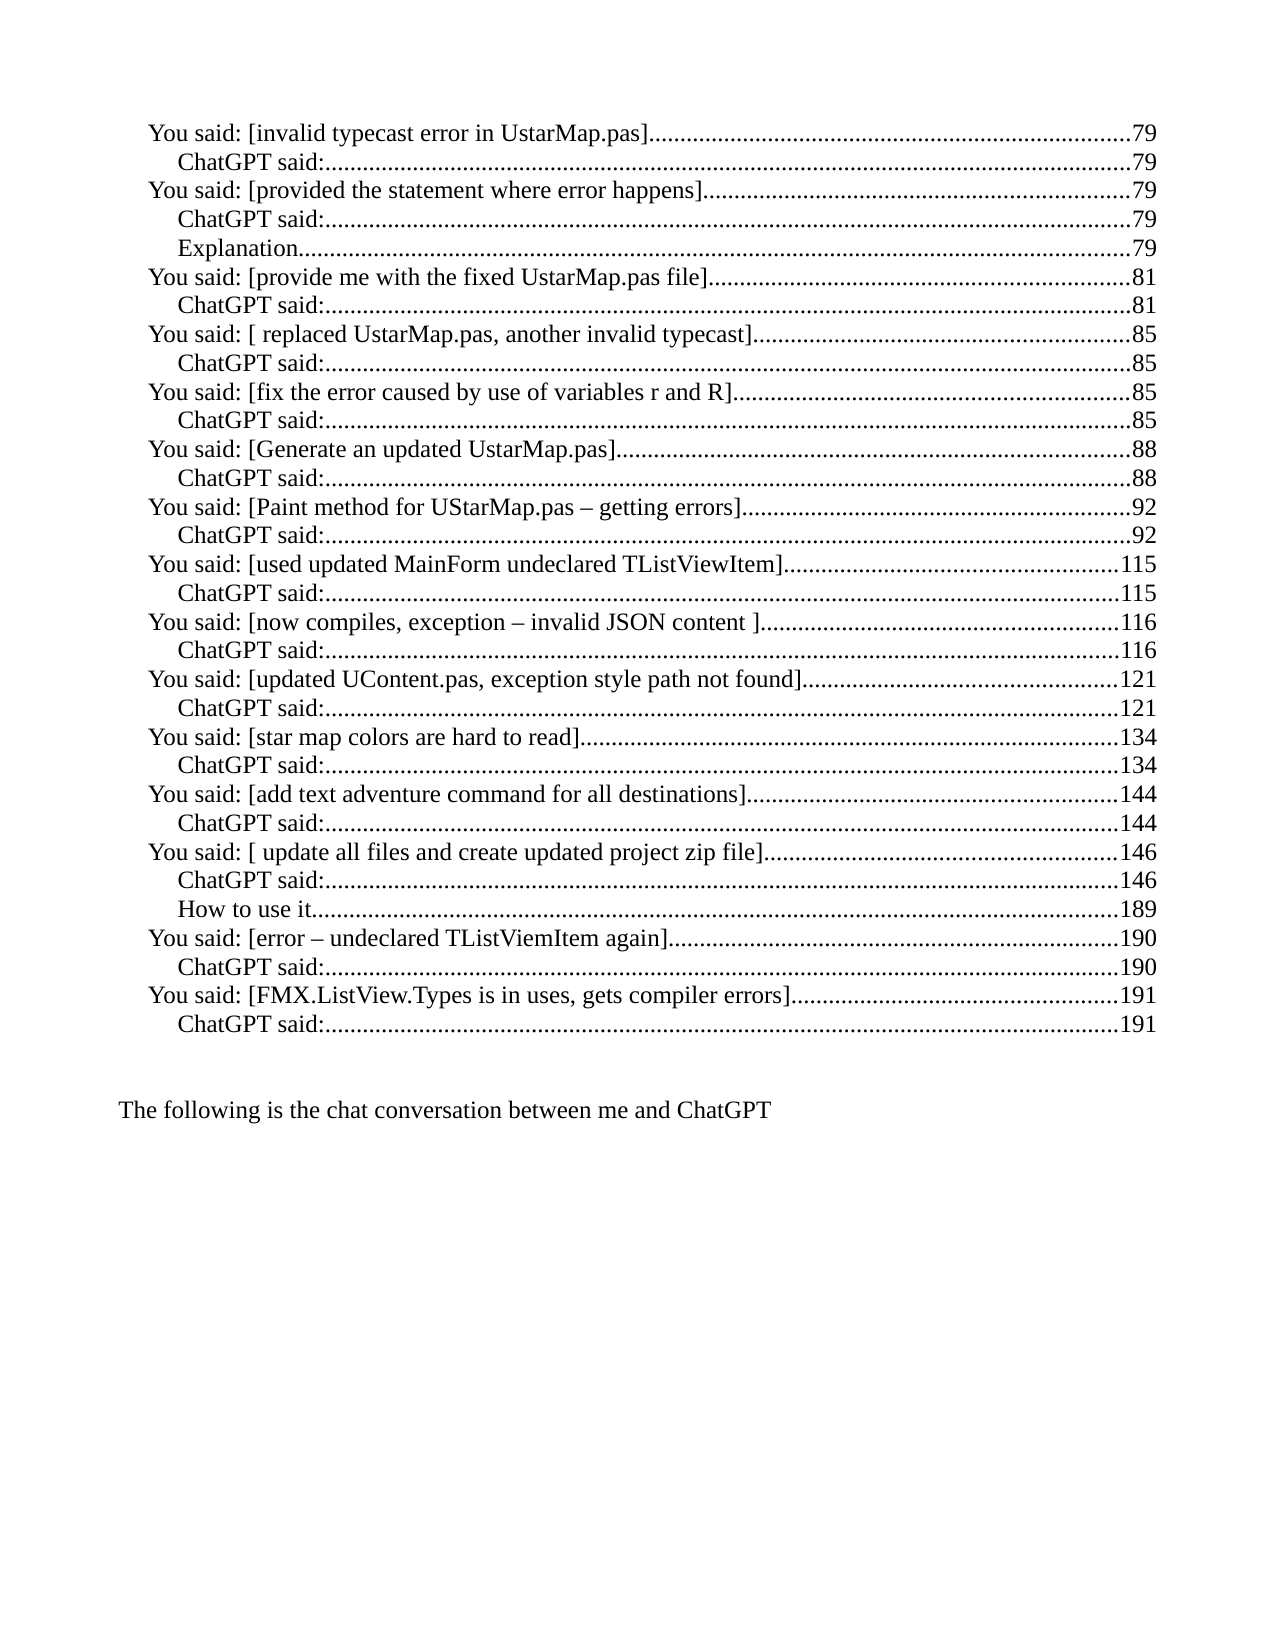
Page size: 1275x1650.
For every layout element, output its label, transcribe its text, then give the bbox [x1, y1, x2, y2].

text ChatGPT said: 134 [177, 751, 1157, 779]
text Explanation 79 [177, 233, 1157, 262]
text ChatGPT said: 92 [177, 521, 1157, 549]
text You said: [fix the error caused by use of variables r and R] 85 [148, 377, 1157, 406]
text You said: [ replaced UstarMap.pas, another invalid typecast] 85 [148, 319, 1157, 348]
text You said: [add text adventure command for all destinations] 144 [148, 779, 1157, 808]
text ChatGPT said: 79 [177, 147, 1157, 176]
text ChatGPT said: 121 [177, 693, 1157, 722]
text You said: [ update all files and create updated project zip file] 146 [148, 837, 1157, 866]
text You said: [FMX.ListView.Types is in uses, gets compiler errors] 191 [148, 981, 1157, 1009]
text You said: [used updated MainForm undeclared TListViewItem] 115 [148, 549, 1157, 578]
text You said: [star map colors are hard to read] 134 [148, 722, 1157, 751]
text ChatGPT said: 79 [177, 204, 1157, 233]
text You said: [provide me with the fixed UstarMap.pas file] 81 [148, 262, 1157, 291]
text ChatGPT said: 81 [177, 291, 1157, 319]
text ChatGPT said: 144 [177, 808, 1157, 837]
text You said: [updated UContent.pas, exception style path not found] 121 [148, 664, 1157, 693]
text You said: [error – undeclared TListViemItem again] 190 [148, 923, 1157, 952]
text ChatGPT said: 146 [177, 866, 1157, 894]
text You said: [now compiles, exception – invalid JSON content ] 116 [148, 607, 1157, 636]
text ChatGPT said: 190 [177, 952, 1157, 981]
text ChatGPT said: 88 [177, 463, 1157, 492]
text ChatGPT said: 85 [177, 348, 1157, 377]
text You said: [Generate an updated UstarMap.pas] 88 [148, 434, 1157, 463]
text You said: [provided the statement where error happens] 79 [148, 176, 1157, 204]
text ChatGPT said: 85 [177, 406, 1157, 434]
text ChatGPT said: 116 [177, 636, 1157, 664]
text You said: [Paint method for UStarMap.pas – getting errors] 92 [148, 492, 1157, 521]
text ChatGPT said: 191 [177, 1009, 1157, 1038]
text How to use it 189 [177, 894, 1157, 923]
text You said: [invalid typecast error in UstarMap.pas] 79 [148, 118, 1157, 147]
text The following is the chat conversation between me and ChatGPT [118, 1096, 1157, 1124]
text ChatGPT said: 115 [177, 578, 1157, 607]
